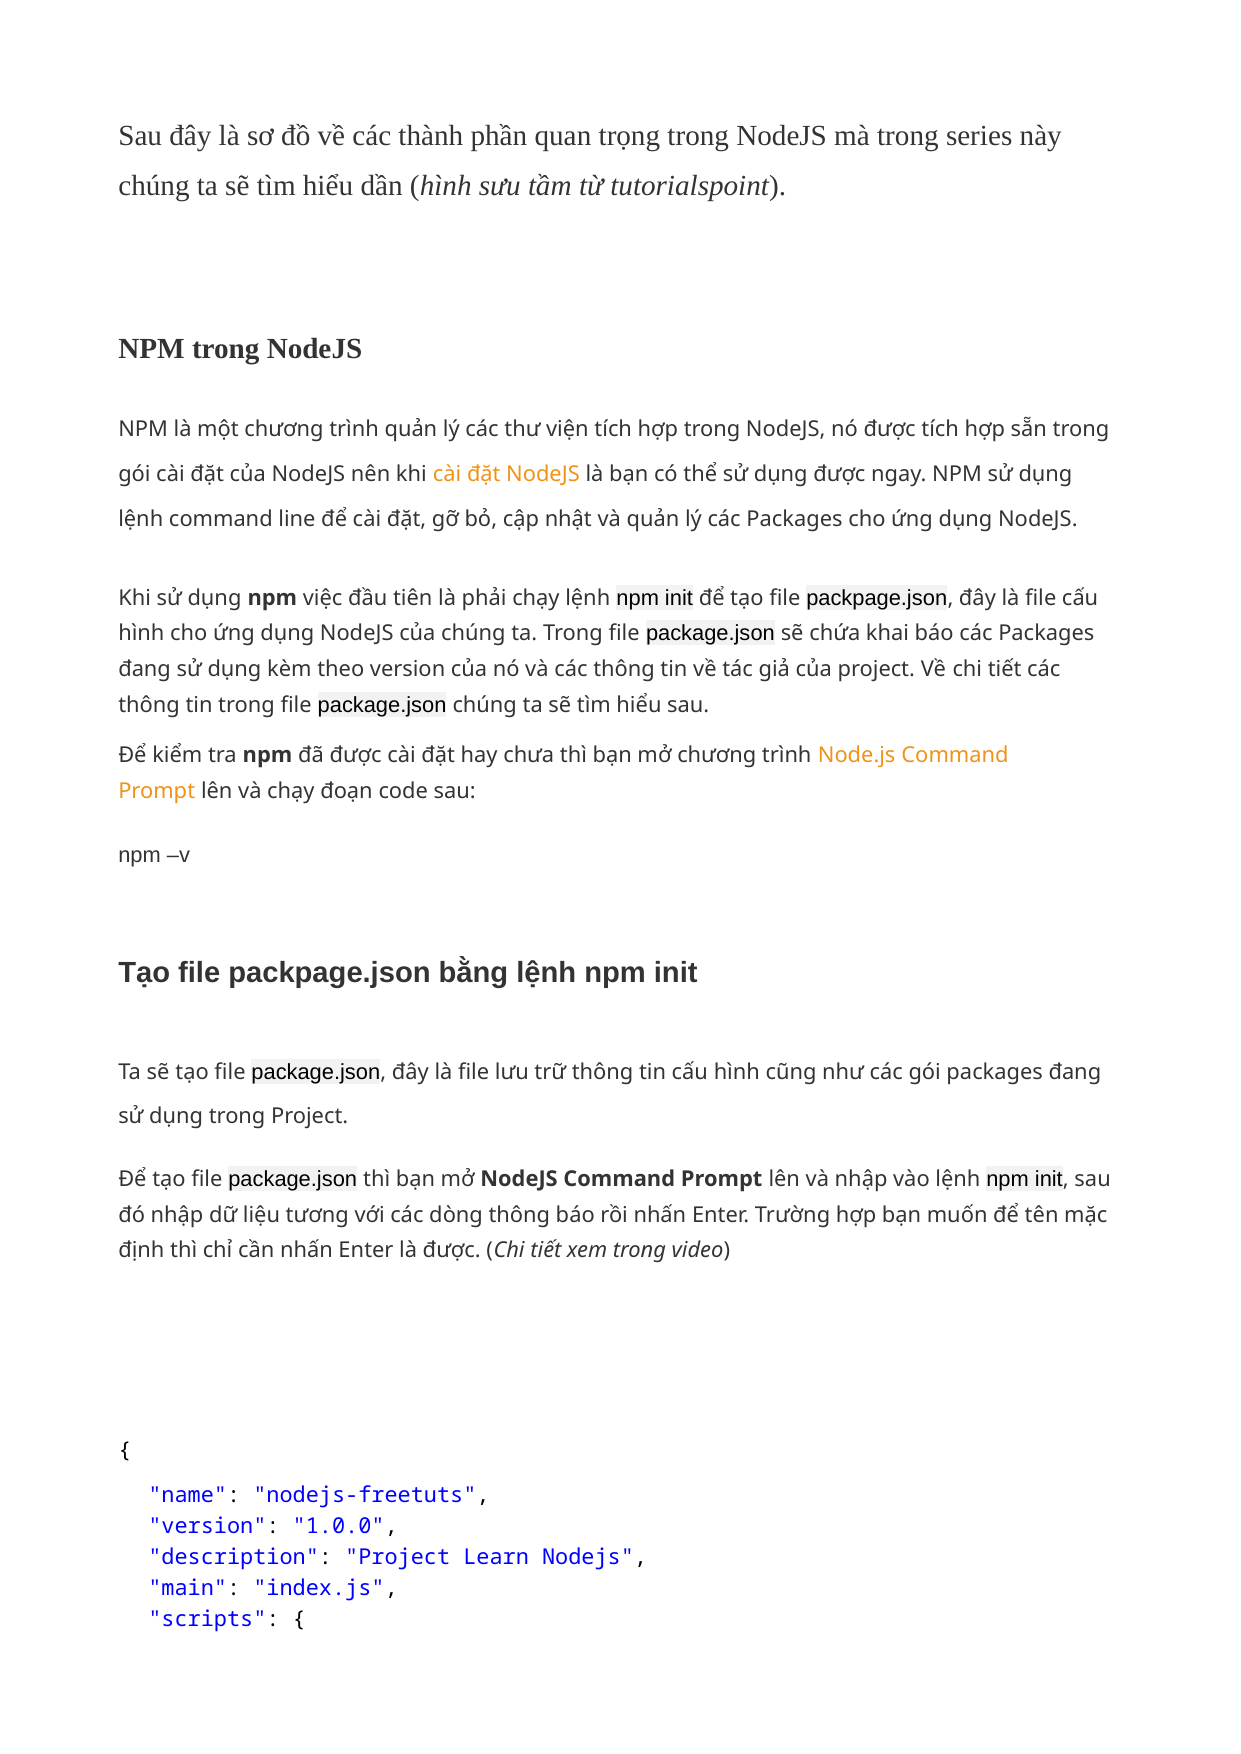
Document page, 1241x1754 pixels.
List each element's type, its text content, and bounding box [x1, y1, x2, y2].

text Khi sử dụng npm việc đầu tiên là phải chạy lệnh npm init để tạo file packpage.json, đây là file cấu hình cho ứng dụng NodeJS của chúng ta. Trong file package.json sẽ chứa khai báo các Packages đang sử dụng kèm theo version của nó và các thông tin về tác giả của project. Về chi tiết các thông tin trong file package.json chúng ta sẽ tìm hiểu sau. [118, 582, 1122, 718]
text npm –v [118, 842, 1122, 867]
text Tạo file packpage.json bằng lệnh npm init [118, 955, 1122, 989]
text { [118, 1434, 1122, 1464]
text Ta sẽ tạo file package.json, đây là file lưu trữ thông tin cấu hình cũng như các gói packages đang sử dụng trong Project. [118, 1056, 1122, 1130]
subtitle NPM trong NodeJS [118, 332, 1122, 365]
text "scripts": { [118, 1602, 1122, 1633]
text "version": "1.0.0", [118, 1510, 1122, 1541]
text Để kiểm tra npm đã được cài đặt hay chưa thì bạn mở chương trình Node.js Command Prompt lên và chạy đoạn code sau: [118, 739, 1122, 804]
text NPM là một chương trình quản lý các thư viện tích hợp trong NodeJS, nó được tích hợp sẵn trong gói cài đặt của NodeJS nên khi cài đặt NodeJS là bạn có thể sử dụng được ngay. NPM sử dụng lệnh command line để cài đặt, gỡ bỏ, cập nhật và quản lý các Packages cho ứng dụng NodeJS. [118, 413, 1122, 532]
text "main": "index.js", [118, 1572, 1122, 1602]
text Để tạo file package.json thì bạn mở NodeJS Command Prompt lên và nhập vào lệnh npm init, sau đó nhập dữ liệu tương với các dòng thông báo rồi nhấn Enter. Trường hợp bạn muốn để tên mặc định thì chỉ cần nhấn Enter là được. (Chi tiết xem trong video) [118, 1163, 1122, 1264]
text Sau đây là sơ đồ về các thành phần quan trọng trong NodeJS mà trong series này chúng ta sẽ tìm hiểu dần (hình sưu tầm từ tutorialspoint). [118, 118, 1122, 202]
text "description": "Project Learn Nodejs", [118, 1541, 1122, 1572]
text "name": "nodejs-freetuts", [118, 1479, 1122, 1510]
